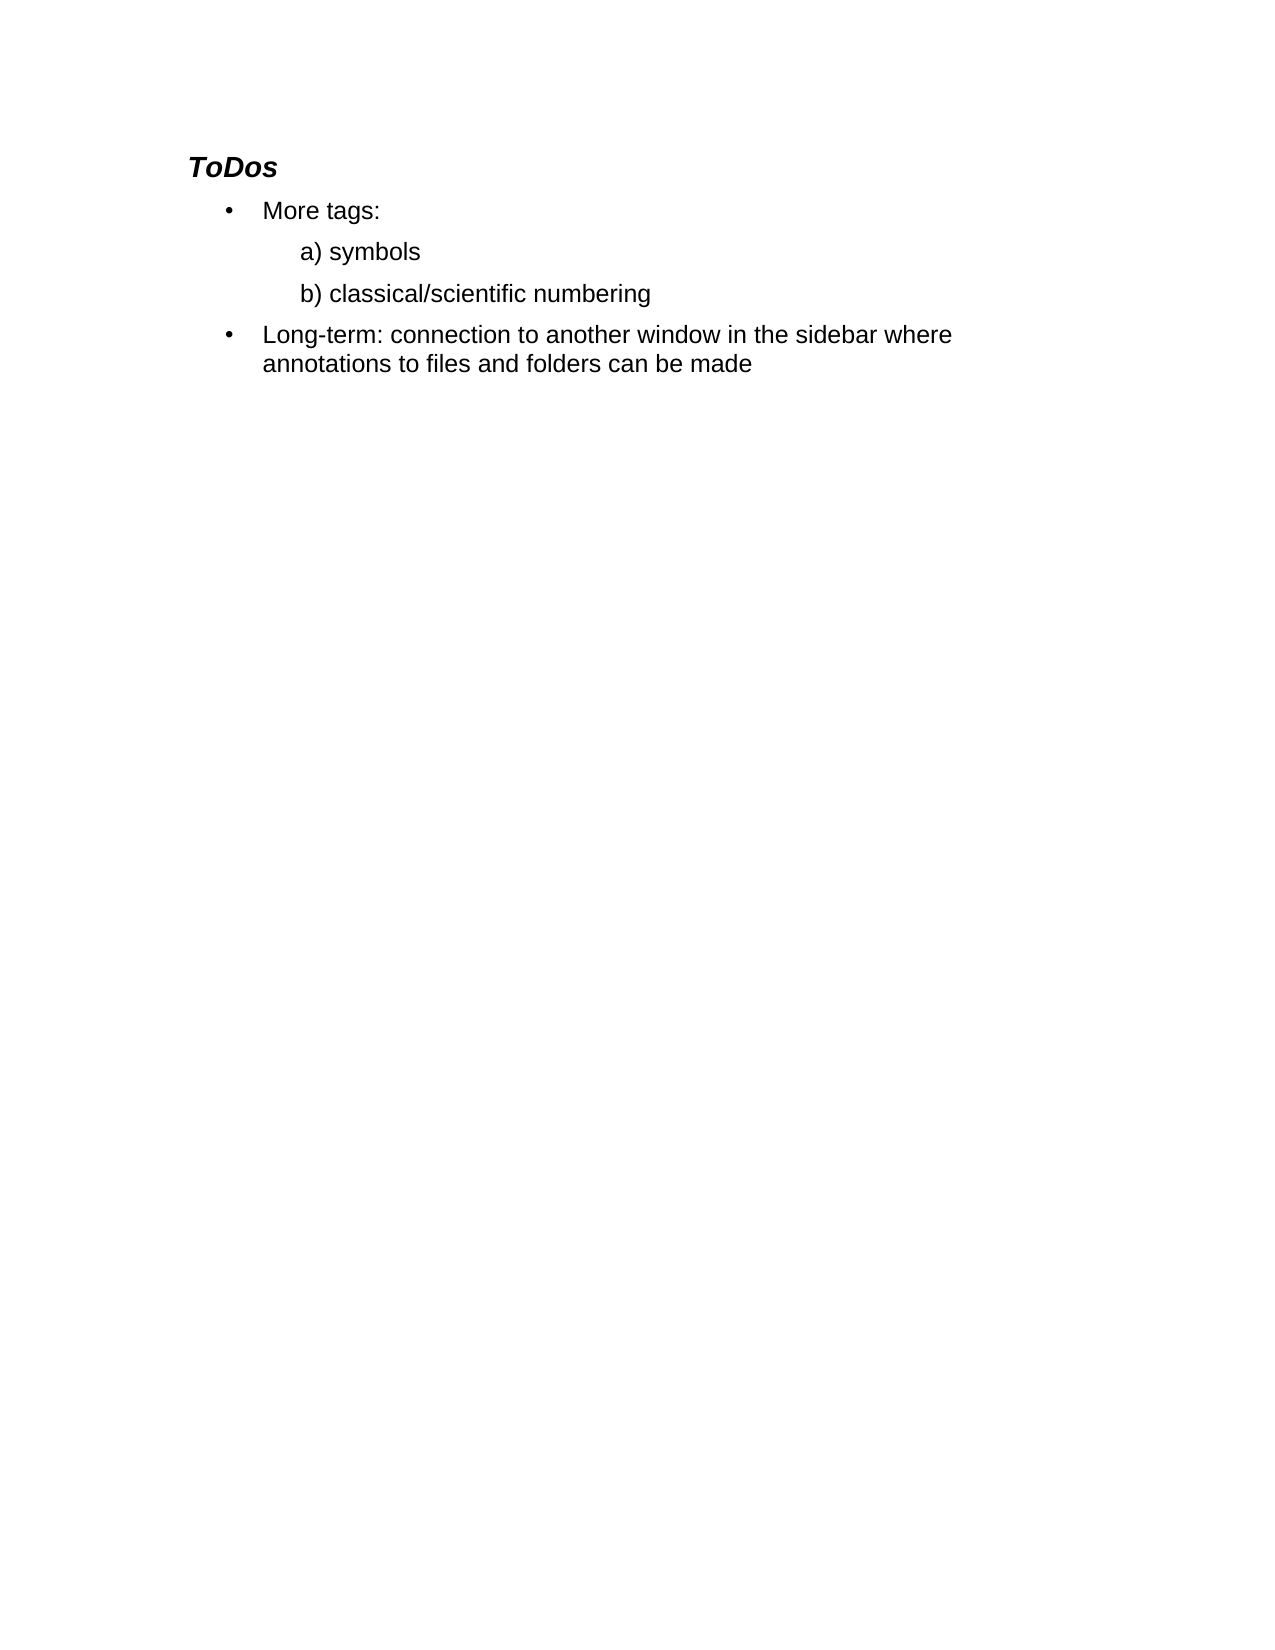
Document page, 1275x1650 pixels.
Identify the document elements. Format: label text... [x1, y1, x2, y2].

list a) symbols [262, 237, 1087, 266]
list More tags: [225, 196, 1087, 225]
subtitle ToDos [187, 150, 1087, 183]
list Long-term: connection to another window in the sidebar where annotations to files and folders can be made [225, 320, 1087, 377]
list b) classical/scientific numbering [262, 279, 1087, 307]
